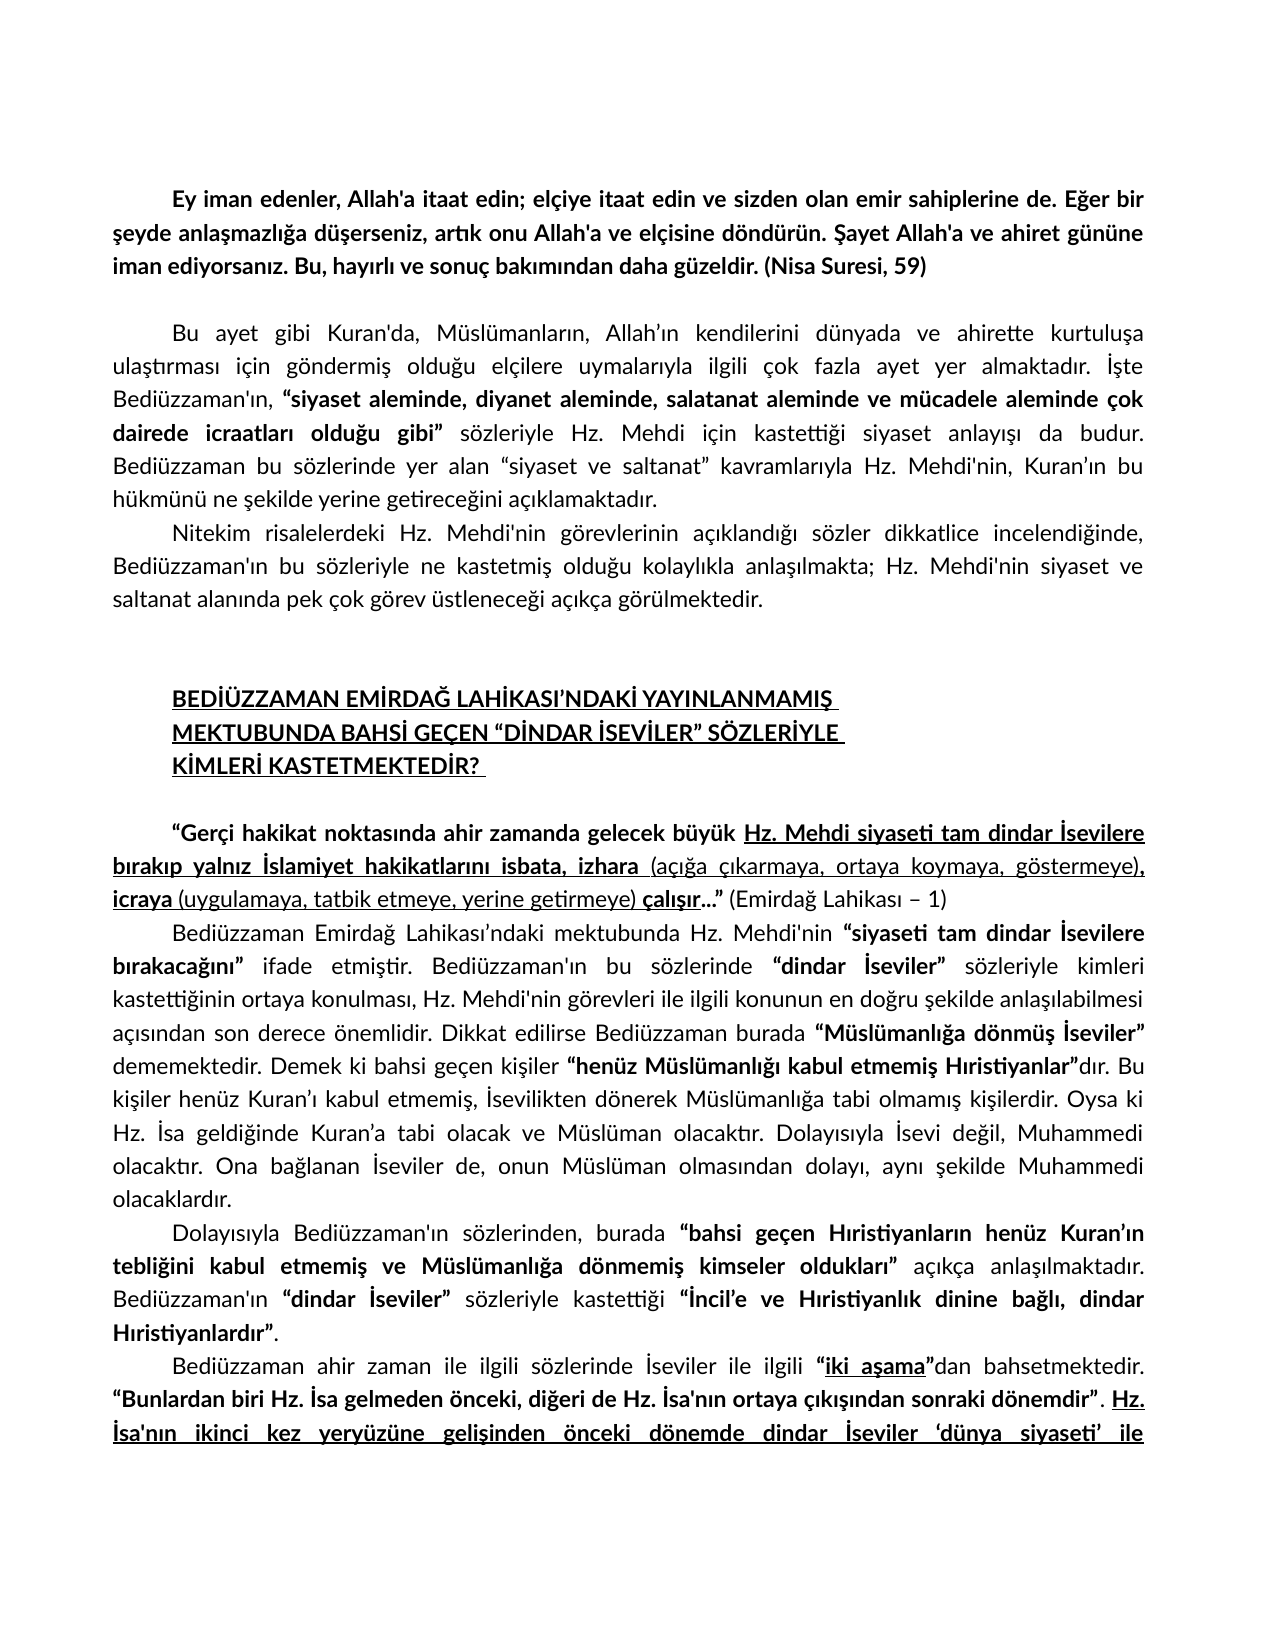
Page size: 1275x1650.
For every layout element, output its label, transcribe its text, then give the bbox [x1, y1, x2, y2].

text Bediüzzaman ahir zaman ile ilgili sözlerinde İseviler ile ilgili “iki aşama”dan bahsetmektedir. “Bunlardan biri Hz. İsa gelmeden önceki, diğeri de Hz. İsa'nın ortaya çıkışından sonraki dönemdir”. Hz. İsa'nın ikinci kez yeryüzüne gelişinden önceki dönemde dindar İseviler ‘dünya siyaseti’ ile [112, 1348, 1145, 1448]
text “Gerçi hakikat noktasında ahir zamanda gelecek büyük Hz. Mehdi siyaseti tam dindar İsevilere bırakıp yalnız İslamiyet hakikatlarını isbata, izhara (açığa çıkarmaya, ortaya koymaya, göstermeye), [112, 814, 1145, 876]
text Nitekim risalelerdeki Hz. Mehdi'nin görevlerinin açıklandığı sözler dikkatlice incelendiğinde, Bediüzzaman'ın bu sözleriyle ne kastetmiş olduğu kolaylıkla anlaşılmakta; Hz. Mehdi'nin siyaset ve saltanat alanında pek çok görev üstleneceği açıkça görülmektedir. [112, 514, 1145, 614]
text BEDİÜZZAMAN EMİRDAĞ LAHİKASI’NDAKİ YAYINLANMAMIŞ [112, 681, 1145, 714]
text MEKTUBUNDA BAHSİ GEÇEN “DİNDAR İSEVİLER” SÖZLERİYLE [112, 714, 1145, 748]
text Ey iman edenler, Allah'a itaat edin; elçiye itaat edin ve sizden olan emir sahiplerine de. Eğer bir şeyde anlaşmazlığa düşerseniz, artık onu Allah'a ve elçisine döndürün. Şayet Allah'a ve ahiret gününe iman ediyorsanız. Bu, hayırlı ve sonuç bakımından daha güzeldir. (Nisa Suresi, 59) [112, 181, 1145, 281]
text Dolayısıyla Bediüzzaman'ın sözlerinden, burada “bahsi geçen Hıristiyanların henüz Kuran’ın tebliğini kabul etmemiş ve Müslümanlığa dönmemiş kimseler oldukları” açıkça anlaşılmaktadır. Bediüzzaman'ın “dindar İseviler” sözleriyle kastettiği “İncil’e ve Hıristiyanlık dinine bağlı, dindar Hıristiyanlardır”. [112, 1214, 1145, 1348]
text icraya (uygulamaya, tatbik etmeye, yerine getirmeye) çalışır...” (Emirdağ Lahikası – 1) [112, 877, 1145, 914]
text Bediüzzaman Emirdağ Lahikası’ndaki mektubunda Hz. Mehdi'nin “siyaseti tam dindar İsevilere bırakacağını” ifade etmiştir. Bediüzzaman'ın bu sözlerinde “dindar İseviler” sözleriyle kimleri kastettiğinin ortaya konulması, Hz. Mehdi'nin görevleri ile ilgili konunun en doğru şekilde anlaşılabilmesi açısından son derece önemlidir. Dikkat edilirse Bediüzzaman burada “Müslümanlığa dönmüş İseviler” dememektedir. Demek ki bahsi geçen kişiler “henüz Müslümanlığı kabul etmemiş Hıristiyanlar”dır. Bu kişiler henüz Kuran’ı kabul etmemiş, İsevilikten dönerek Müslümanlığa tabi olmamış kişilerdir. Oysa ki Hz. İsa geldiğinde Kuran’a tabi olacak ve Müslüman olacaktır. Dolayısıyla İsevi değil, Muhammedi olacaktır. Ona bağlanan İseviler de, onun Müslüman olmasından dolayı, aynı şekilde Muhammedi olacaklardır. [112, 914, 1145, 1214]
text Bu ayet gibi Kuran'da, Müslümanların, Allah’ın kendilerini dünyada ve ahirette kurtuluşa ulaştırması için göndermiş olduğu elçilere uymalarıyla ilgili çok fazla ayet yer almaktadır. İşte Bediüzzaman'ın, “siyaset aleminde, diyanet aleminde, salatanat aleminde ve mücadele aleminde çok dairede icraatları olduğu gibi” sözleriyle Hz. Mehdi için kastettiği siyaset anlayışı da budur. Bediüzzaman bu sözlerinde yer alan “siyaset ve saltanat” kavramlarıyla Hz. Mehdi'nin, Kuran’ın bu hükmünü ne şekilde yerine getireceğini açıklamaktadır. [112, 314, 1145, 514]
text KİMLERİ KASTETMEKTEDİR? [112, 748, 1145, 781]
